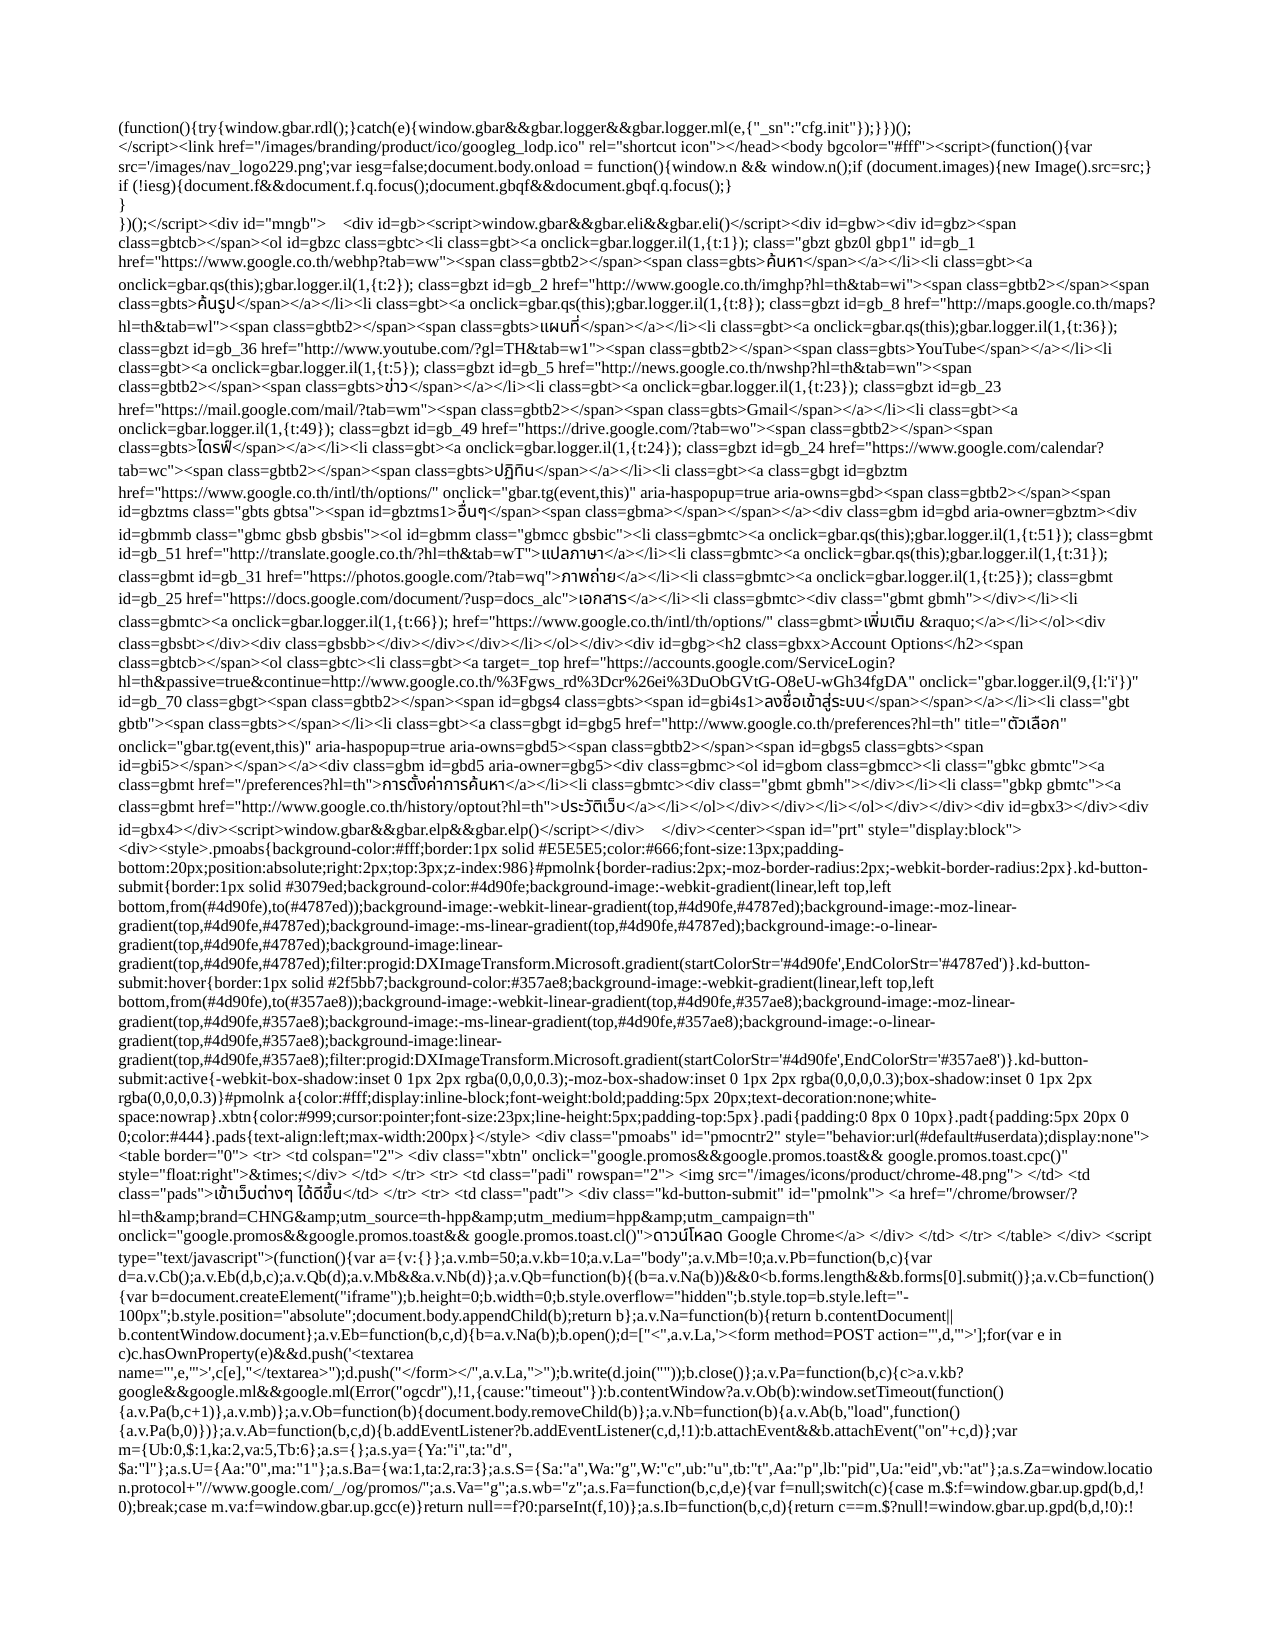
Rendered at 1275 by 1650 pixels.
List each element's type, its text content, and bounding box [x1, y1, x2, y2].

text </script><link href="/images/branding/product/ico/googleg_lodp.ico" rel="shortcut icon"></head><body bgcolor="#fff"><script>(function(){var src='/images/nav_logo229.png';var iesg=false;document.body.onload = function(){window.n && window.n();if (document.images){new Image().src=src;} [118, 137, 1157, 176]
text (function(){try{window.gbar.rdl();}catch(e){window.gbar&&gbar.logger&&gbar.logger.ml(e,{"_sn":"cfg.init"});}})(); [118, 118, 1157, 137]
text } [118, 195, 1157, 214]
text if (!iesg){document.f&&document.f.q.focus();document.gbqf&&document.gbqf.q.focus();} [118, 176, 1157, 195]
text })();</script><div id="mngb"> <div id=gb><script>window.gbar&&gbar.eli&&gbar.eli()</script><div id=gbw><div id=gbz><span class=gbtcb></span><ol id=gbzc class=gbtc><li class=gbt><a onclick=gbar.logger.il(1,{t:1}); class="gbzt gbz0l gbp1" id=gb_1 href="https://www.google.co.th/webhp?tab=ww"><span class=gbtb2></span><span class=gbts>ค้นหา</span></a></li><li class=gbt><a onclick=gbar.qs(this);gbar.logger.il(1,{t:2}); class=gbzt id=gb_2 href="http://www.google.co.th/imghp?hl=th&tab=wi"><span class=gbtb2></span><span class=gbts>ค้นรูป</span></a></li><li class=gbt><a onclick=gbar.qs(this);gbar.logger.il(1,{t:8}); class=gbzt id=gb_8 href="http://maps.google.co.th/maps?hl=th&tab=wl"><span class=gbtb2></span><span class=gbts>แผนที่</span></a></li><li class=gbt><a onclick=gbar.qs(this);gbar.logger.il(1,{t:36}); class=gbzt id=gb_36 href="http://www.youtube.com/?gl=TH&tab=w1"><span class=gbtb2></span><span class=gbts>YouTube</span></a></li><li class=gbt><a onclick=gbar.logger.il(1,{t:5}); class=gbzt id=gb_5 href="http://news.google.co.th/nwshp?hl=th&tab=wn"><span class=gbtb2></span><span class=gbts>ข่าว</span></a></li><li class=gbt><a onclick=gbar.logger.il(1,{t:23}); class=gbzt id=gb_23 href="https://mail.google.com/mail/?tab=wm"><span class=gbtb2></span><span class=gbts>Gmail</span></a></li><li class=gbt><a onclick=gbar.logger.il(1,{t:49}); class=gbzt id=gb_49 href="https://drive.google.com/?tab=wo"><span class=gbtb2></span><span class=gbts>ไดรฟ์</span></a></li><li class=gbt><a onclick=gbar.logger.il(1,{t:24}); class=gbzt id=gb_24 href="https://www.google.com/calendar?tab=wc"><span class=gbtb2></span><span class=gbts>ปฏิทิน</span></a></li><li class=gbt><a class=gbgt id=gbztm href="https://www.google.co.th/intl/th/options/" onclick="gbar.tg(event,this)" aria-haspopup=true aria-owns=gbd><span class=gbtb2></span><span id=gbztms class="gbts gbtsa"><span id=gbztms1>อื่นๆ</span><span class=gbma></span></span></a><div class=gbm id=gbd aria-owner=gbztm><div id=gbmmb class="gbmc gbsb gbsbis"><ol id=gbmm class="gbmcc gbsbic"><li class=gbmtc><a onclick=gbar.qs(this);gbar.logger.il(1,{t:51}); class=gbmt id=gb_51 href="http://translate.google.co.th/?hl=th&tab=wT">แปลภาษา</a></li><li class=gbmtc><a onclick=gbar.qs(this);gbar.logger.il(1,{t:31}); class=gbmt id=gb_31 href="https://photos.google.com/?tab=wq">ภาพถ่าย</a></li><li class=gbmtc><a onclick=gbar.logger.il(1,{t:25}); class=gbmt id=gb_25 href="https://docs.google.com/document/?usp=docs_alc">เอกสาร</a></li><li class=gbmtc><div class="gbmt gbmh"></div></li><li class=gbmtc><a onclick=gbar.logger.il(1,{t:66}); href="https://www.google.co.th/intl/th/options/" class=gbmt>เพิ่มเติม &raquo;</a></li></ol><div class=gbsbt></div><div class=gbsbb></div></div></div></li></ol></div><div id=gbg><h2 class=gbxx>Account Options</h2><span class=gbtcb></span><ol class=gbtc><li class=gbt><a target=_top href="https://accounts.google.com/ServiceLogin?hl=th&passive=true&continue=http://www.google.co.th/%3Fgws_rd%3Dcr%26ei%3DuObGVtG-O8eU-wGh34fgDA" onclick="gbar.logger.il(9,{l:'i'})" id=gb_70 class=gbgt><span class=gbtb2></span><span id=gbgs4 class=gbts><span id=gbi4s1>ลงชื่อเข้าสู่ระบบ</span></span></a></li><li class="gbt gbtb"><span class=gbts></span></li><li class=gbt><a class=gbgt id=gbg5 href="http://www.google.co.th/preferences?hl=th" title="ตัวเลือก" onclick="gbar.tg(event,this)" aria-haspopup=true aria-owns=gbd5><span class=gbtb2></span><span id=gbgs5 class=gbts><span id=gbi5></span></span></a><div class=gbm id=gbd5 aria-owner=gbg5><div class=gbmc><ol id=gbom class=gbmcc><li class="gbkc gbmtc"><a class=gbmt href="/preferences?hl=th">การตั้งค่าการค้นหา</a></li><li class=gbmtc><div class="gbmt gbmh"></div></li><li class="gbkp gbmtc"><a class=gbmt href="http://www.google.co.th/history/optout?hl=th">ประวัติเว็บ</a></li></ol></div></div></li></ol></div></div><div id=gbx3></div><div id=gbx4></div><script>window.gbar&&gbar.elp&&gbar.elp()</script></div> </div><center><span id="prt" style="display:block"> <div><style>.pmoabs{background-color:#fff;border:1px solid #E5E5E5;color:#666;font-size:13px;padding-bottom:20px;position:absolute;right:2px;top:3px;z-index:986}#pmolnk{border-radius:2px;-moz-border-radius:2px;-webkit-border-radius:2px}.kd-button-submit{border:1px solid #3079ed;background-color:#4d90fe;background-image:-webkit-gradient(linear,left top,left bottom,from(#4d90fe),to(#4787ed));background-image:-webkit-linear-gradient(top,#4d90fe,#4787ed);background-image:-moz-linear-gradient(top,#4d90fe,#4787ed);background-image:-ms-linear-gradient(top,#4d90fe,#4787ed);background-image:-o-linear-gradient(top,#4d90fe,#4787ed);background-image:linear-gradient(top,#4d90fe,#4787ed);filter:progid:DXImageTransform.Microsoft.gradient(startColorStr='#4d90fe',EndColorStr='#4787ed')}.kd-button-submit:hover{border:1px solid #2f5bb7;background-color:#357ae8;background-image:-webkit-gradient(linear,left top,left bottom,from(#4d90fe),to(#357ae8));background-image:-webkit-linear-gradient(top,#4d90fe,#357ae8);background-image:-moz-linear-gradient(top,#4d90fe,#357ae8);background-image:-ms-linear-gradient(top,#4d90fe,#357ae8);background-image:-o-linear-gradient(top,#4d90fe,#357ae8);background-image:linear-gradient(top,#4d90fe,#357ae8);filter:progid:DXImageTransform.Microsoft.gradient(startColorStr='#4d90fe',EndColorStr='#357ae8')}.kd-button-submit:active{-webkit-box-shadow:inset 0 1px 2px rgba(0,0,0,0.3);-moz-box-shadow:inset 0 1px 2px rgba(0,0,0,0.3);box-shadow:inset 0 1px 2px rgba(0,0,0,0.3)}#pmolnk a{color:#fff;display:inline-block;font-weight:bold;padding:5px 20px;text-decoration:none;white-space:nowrap}.xbtn{color:#999;cursor:pointer;font-size:23px;line-height:5px;padding-top:5px}.padi{padding:0 8px 0 10px}.padt{padding:5px 20px 0 0;color:#444}.pads{text-align:left;max-width:200px}</style> <div class="pmoabs" id="pmocntr2" style="behavior:url(#default#userdata);display:none"> <table border="0"> <tr> <td colspan="2"> <div class="xbtn" onclick="google.promos&&google.promos.toast&& google.promos.toast.cpc()" style="float:right">&times;</div> </td> </tr> <tr> <td class="padi" rowspan="2"> <img src="/images/icons/product/chrome-48.png"> </td> <td class="pads">เข้าเว็บต่างๆ ได้ดีขึ้น</td> </tr> <tr> <td class="padt"> <div class="kd-button-submit" id="pmolnk"> <a href="/chrome/browser/?hl=th&amp;brand=CHNG&amp;utm_source=th-hpp&amp;utm_medium=hpp&amp;utm_campaign=th" onclick="google.promos&&google.promos.toast&& google.promos.toast.cl()">ดาวน์โหลด Google Chrome</a> </div> </td> </tr> </table> </div> <script type="text/javascript">(function(){var a={v:{}};a.v.mb=50;a.v.kb=10;a.v.La="body";a.v.Mb=!0;a.v.Pb=function(b,c){var d=a.v.Cb();a.v.Eb(d,b,c);a.v.Qb(d);a.v.Mb&&a.v.Nb(d)};a.v.Qb=function(b){(b=a.v.Na(b))&&0<b.forms.length&&b.forms[0].submit()};a.v.Cb=function(){var b=document.createElement("iframe");b.height=0;b.width=0;b.style.overflow="hidden";b.style.top=b.style.left="-100px";b.style.position="absolute";document.body.appendChild(b);return b};a.v.Na=function(b){return b.contentDocument||b.contentWindow.document};a.v.Eb=function(b,c,d){b=a.v.Na(b);b.open();d=["<",a.v.La,'><form method=POST action="',d,'">'];for(var e in c)c.hasOwnProperty(e)&&d.push('<textarea name="',e,'">',c[e],"</textarea>");d.push("</form></",a.v.La,">");b.write(d.join(""));b.close()};a.v.Pa=function(b,c){c>a.v.kb?google&&google.ml&&google.ml(Error("ogcdr"),!1,{cause:"timeout"}):b.contentWindow?a.v.Ob(b):window.setTimeout(function(){a.v.Pa(b,c+1)},a.v.mb)};a.v.Ob=function(b){document.body.removeChild(b)};a.v.Nb=function(b){a.v.Ab(b,"load",function(){a.v.Pa(b,0)})};a.v.Ab=function(b,c,d){b.addEventListener?b.addEventListener(c,d,!1):b.attachEvent&&b.attachEvent("on"+c,d)};var m={Ub:0,$:1,ka:2,va:5,Tb:6};a.s={};a.s.ya={Ya:"i",ta:"d",$a:"l"};a.s.U={Aa:"0",ma:"1"};a.s.Ba={wa:1,ta:2,ra:3};a.s.S={Sa:"a",Wa:"g",W:"c",ub:"u",tb:"t",Aa:"p",lb:"pid",Ua:"eid",vb:"at"};a.s.Za=window.location.protocol+"//www.google.com/_/og/promos/";a.s.Va="g";a.s.wb="z";a.s.Fa=function(b,c,d,e){var f=null;switch(c){case m.$:f=window.gbar.up.gpd(b,d,!0);break;case m.va:f=window.gbar.up.gcc(e)}return null==f?0:parseInt(f,10)};a.s.Ib=function(b,c,d){return c==m.$?null!=window.gbar.up.gpd(b,d,!0):! [118, 214, 1157, 1516]
